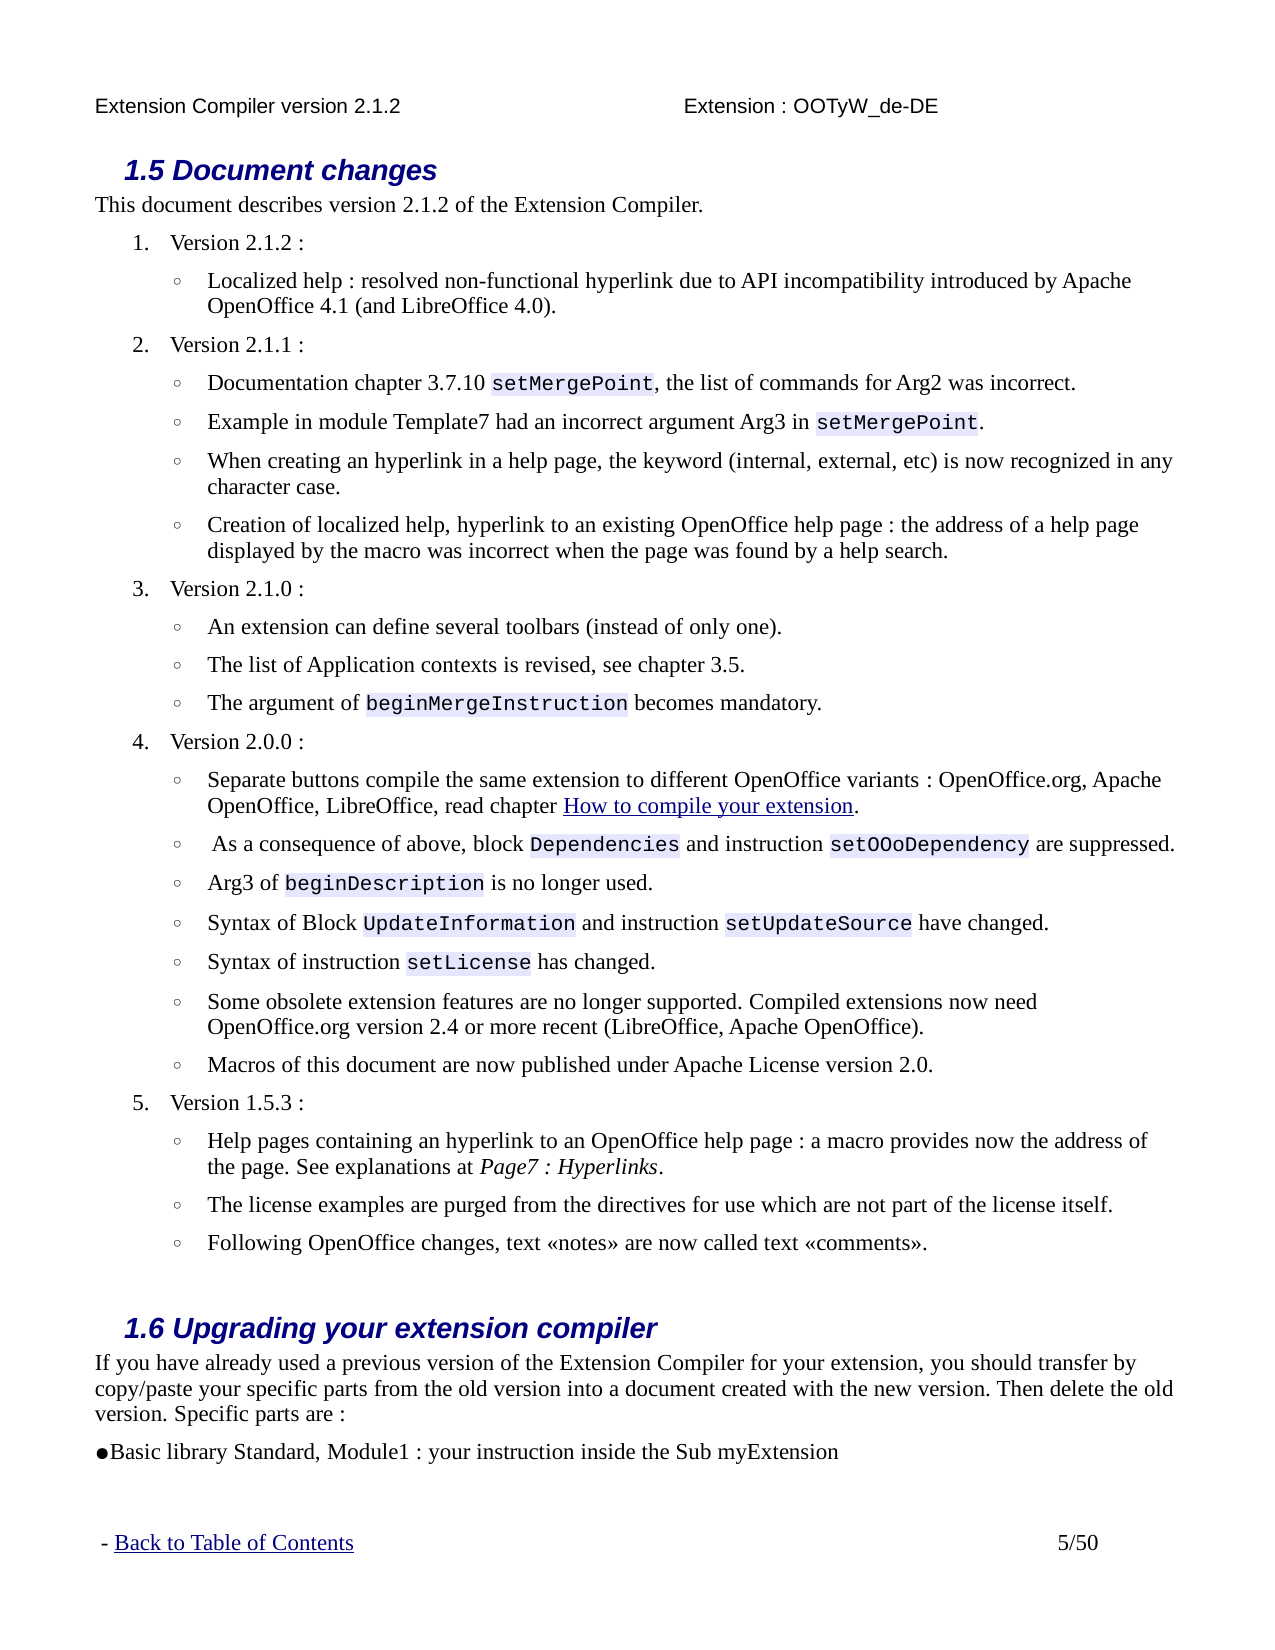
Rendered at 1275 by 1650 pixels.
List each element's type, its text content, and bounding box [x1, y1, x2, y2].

list An extension can define several toolbars (instead of only one). [169, 613, 1181, 639]
list Help pages containing an hyperlink to an OpenOffice help page : a macro provides now the address of the page. See explanations at Page7 : Hyperlinks. [169, 1128, 1181, 1179]
list Version 2.0.0 : [132, 729, 1181, 754]
text This document describes version 2.1.2 of the Extension Compiler. [94, 192, 1181, 217]
list The license examples are purged from the directives for use which are not part of the license itself. [169, 1192, 1181, 1217]
list Macros of this document are now published under Apache License version 2.0. [169, 1052, 1181, 1078]
list Separate buttons compile the same extension to different OpenOffice variants : OpenOffice.org, Apache OpenOffice, LibreOffice, read chapter How to compile your extension. [169, 767, 1181, 818]
subtitle Document changes [124, 153, 1181, 186]
list Version 2.1.2 : [132, 230, 1181, 255]
list Version 1.5.3 : [132, 1090, 1181, 1116]
list Syntax of Block UpdateInformation and instruction setUpdateSource have changed. [169, 909, 1181, 937]
list Syntax of instruction setLicense has changed. [169, 949, 1181, 976]
list Version 2.1.0 : [132, 576, 1181, 601]
list The list of Application contexts is revised, see chapter 3.5. [169, 652, 1181, 677]
list Localized help : resolved non-functional hyperlink due to API incompatibility introduced by Apache OpenOffice 4.1 (and LibreOffice 4.0). [169, 268, 1181, 319]
list Documentation chapter 3.7.10 setMergePoint, the list of commands for Arg2 was incorrect. [169, 369, 1181, 396]
list When creating an hyperlink in a help page, the keyword (internal, external, etc) is now recognized in any character case. [169, 448, 1181, 499]
list Version 2.1.1 : [132, 331, 1181, 357]
list Arg3 of beginDescription is no longer used. [169, 870, 1181, 897]
list Following OpenOffice changes, text «notes» are now called text «comments». [169, 1230, 1181, 1255]
subtitle Upgrading your extension compiler [124, 1312, 1181, 1344]
list Basic library Standard, Module1 : your instruction inside the Sub myExtension [94, 1439, 1181, 1465]
text If you have already used a previous version of the Extension Compiler for your extension, you should transfer by copy/paste your specific parts from the old version into a document created with the new version. Then delete the old version. Specific parts are : [94, 1350, 1181, 1427]
list As a consequence of above, block Dependencies and instruction setOOoDependency are suppressed. [169, 831, 1181, 858]
list Some obsolete extension features are no longer supported. Compiled extensions now need OpenOffice.org version 2.4 or more recent (LibreOffice, Apache OpenOffice). [169, 988, 1181, 1039]
list Example in module Template7 had an incorrect argument Arg3 in setMergePoint. [169, 409, 1181, 436]
list The argument of beginMergeInstruction becomes mandatory. [169, 689, 1181, 717]
list Creation of localized help, hyperlink to an existing OpenOffice help page : the address of a help page displayed by the macro was incorrect when the page was found by a help search. [169, 512, 1181, 563]
